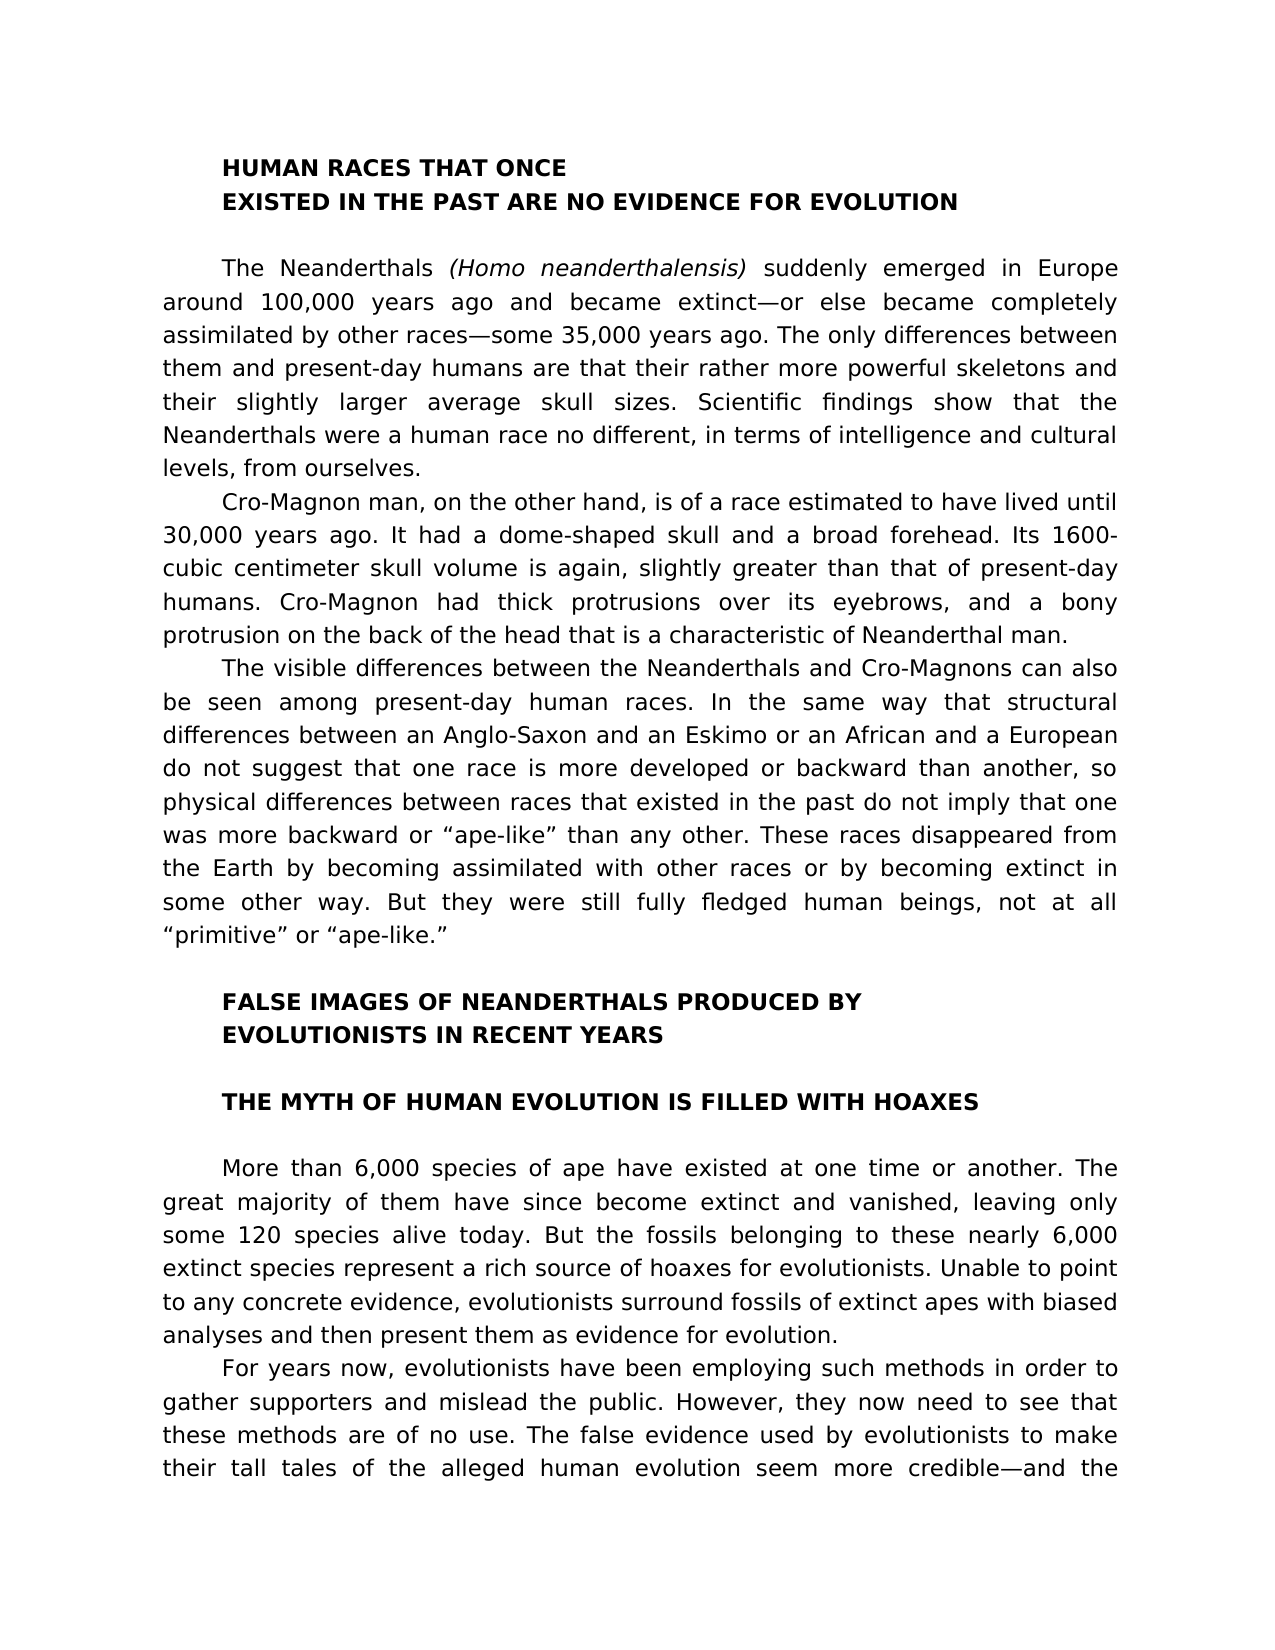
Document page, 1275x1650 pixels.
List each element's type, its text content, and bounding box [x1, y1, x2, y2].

text Cro-Magnon man, on the other hand, is of a race estimated to have lived until 30,000 years ago. It had a dome-shaped skull and a broad forehead. Its 1600-cubic centimeter skull volume is again, slightly greater than that of present-day humans. Cro-Magnon had thick protrusions over its eyebrows, and a bony protrusion on the back of the head that is a characteristic of Neanderthal man. [162, 483, 1119, 650]
text FALSE IMAGES OF NEANDERTHALS PRODUCED BY [162, 983, 1119, 1017]
text EVOLUTIONISTS IN RECENT YEARS [162, 1017, 1119, 1050]
text The Neanderthals (Homo neanderthalensis) suddenly emerged in Europe around 100,000 years ago and became extinct—or else became completely assimilated by other races—some 35,000 years ago. The only differences between them and present-day humans are that their rather more powerful skeletons and their slightly larger average skull sizes. Scientific findings show that the Neanderthals were a human race no different, in terms of intelligence and cultural levels, from ourselves. [162, 250, 1119, 483]
text More than 6,000 species of ape have existed at one time or another. The great majority of them have since become extinct and vanished, leaving only some 120 species alive today. But the fossils belonging to these nearly 6,000 extinct species represent a rich source of hoaxes for evolutionists. Unable to point to any concrete evidence, evolutionists surround fossils of extinct apes with biased analyses and then present them as evidence for evolution. [162, 1150, 1119, 1350]
text HUMAN RACES THAT ONCE [162, 150, 1119, 183]
text EXISTED IN THE PAST ARE NO EVIDENCE FOR EVOLUTION [162, 183, 1119, 217]
text THE MYTH OF HUMAN EVOLUTION IS FILLED WITH HOAXES [162, 1083, 1119, 1117]
text The visible differences between the Neanderthals and Cro-Magnons can also be seen among present-day human races. In the same way that structural differences between an Anglo-Saxon and an Eskimo or an African and a European do not suggest that one race is more developed or backward than another, so physical differences between races that existed in the past do not imply that one was more backward or “ape-like” than any other. These races disappeared from the Earth by becoming assimilated with other races or by becoming extinct in some other way. But they were still fully fledged human beings, not at all “primitive” or “ape-like.” [162, 650, 1119, 950]
text For years now, evolutionists have been employing such methods in order to gather supporters and mislead the public. However, they now need to see that these methods are of no use. The false evidence used by evolutionists to make their tall tales of the alleged human evolution seem more credible—and the [162, 1350, 1119, 1483]
